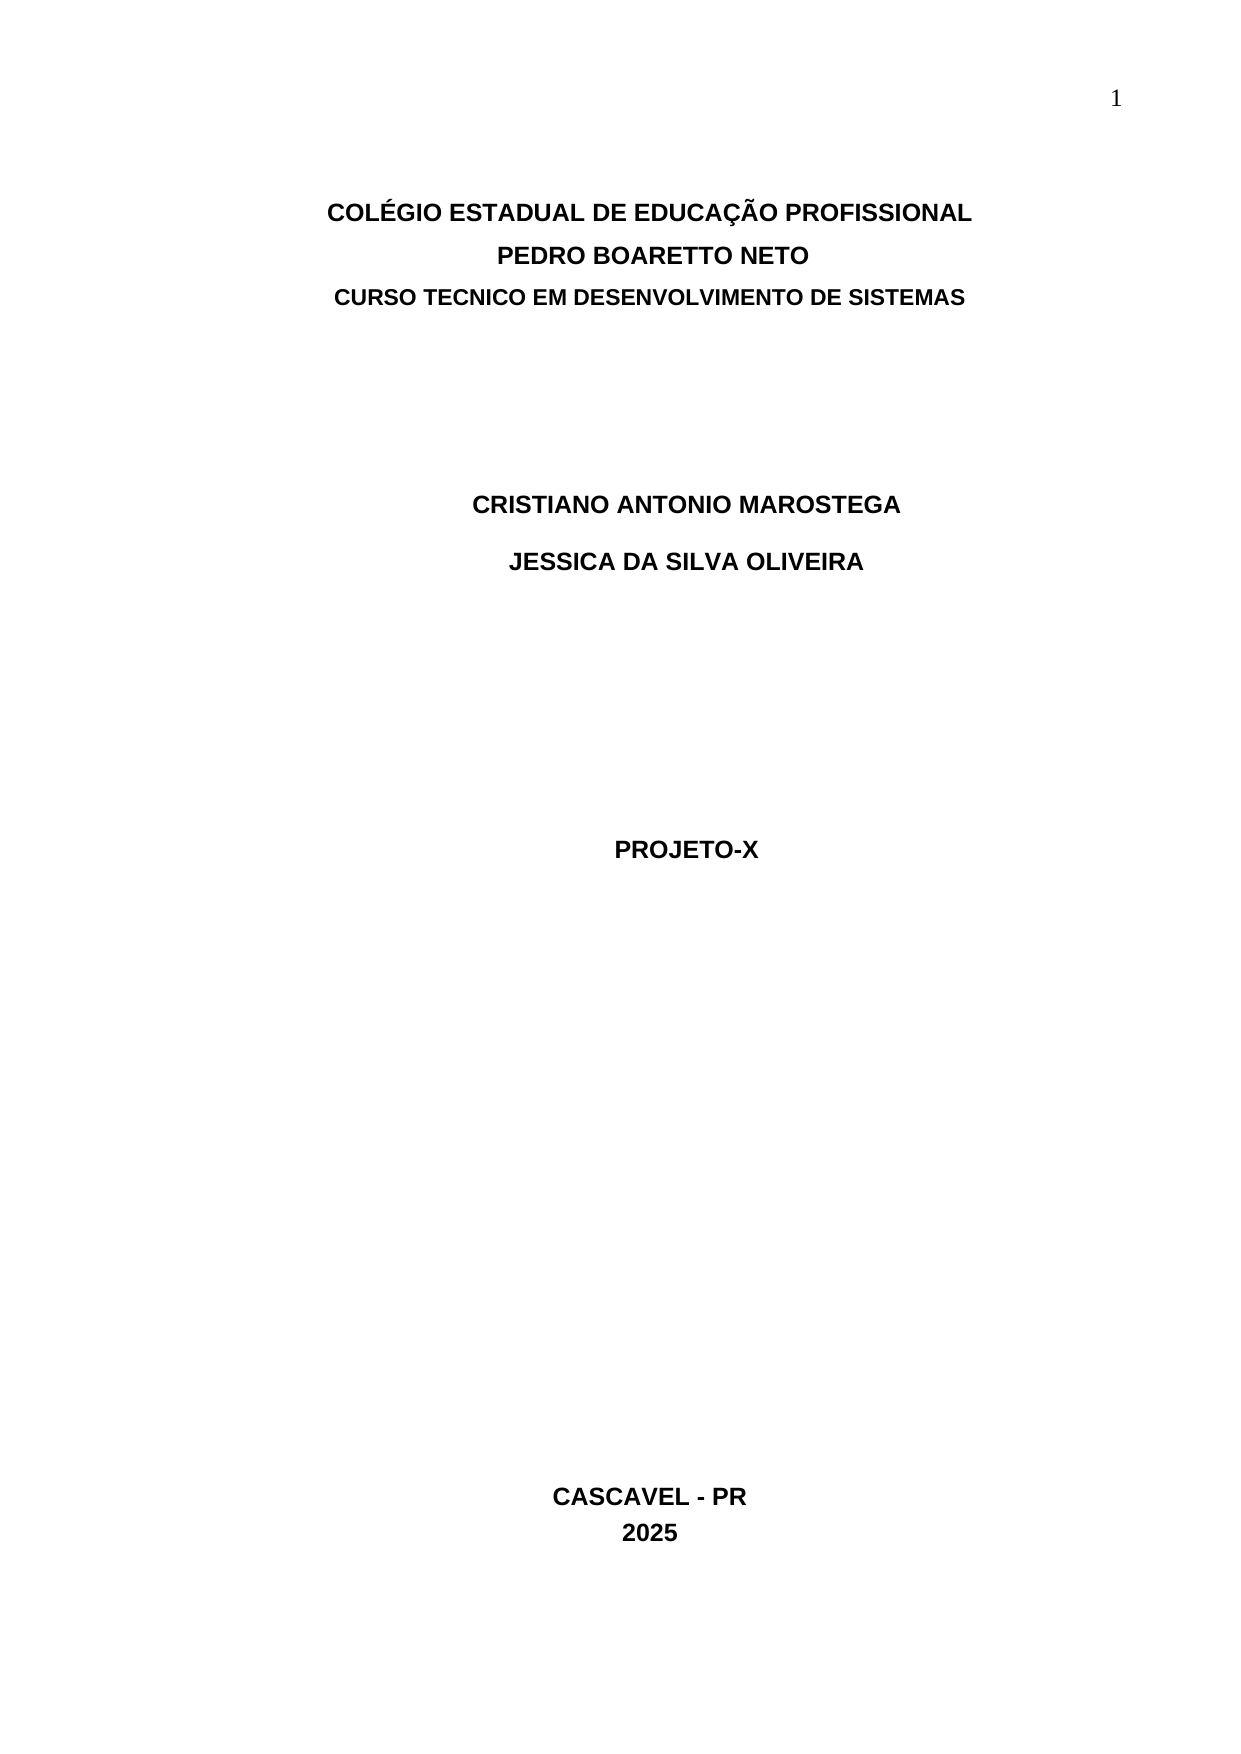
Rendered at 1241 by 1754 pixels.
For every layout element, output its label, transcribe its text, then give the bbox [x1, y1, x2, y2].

text COLÉGIO ESTADUAL DE EDUCAÇÃO PROFISSIONAL [177, 198, 1122, 226]
text CASCAVEL - PR [177, 1482, 1122, 1511]
text JESSICA DA SILVA OLIVEIRA [177, 547, 1122, 576]
text PEDRO BOARETTO NETO [177, 241, 1122, 269]
text PROJETO-X [177, 835, 1122, 864]
text CRISTIANO ANTONIO MAROSTEGA [177, 490, 1122, 519]
text CURSO TECNICO EM DESENVOLVIMENTO DE SISTEMAS [177, 284, 1122, 310]
text 2025 [177, 1518, 1122, 1546]
